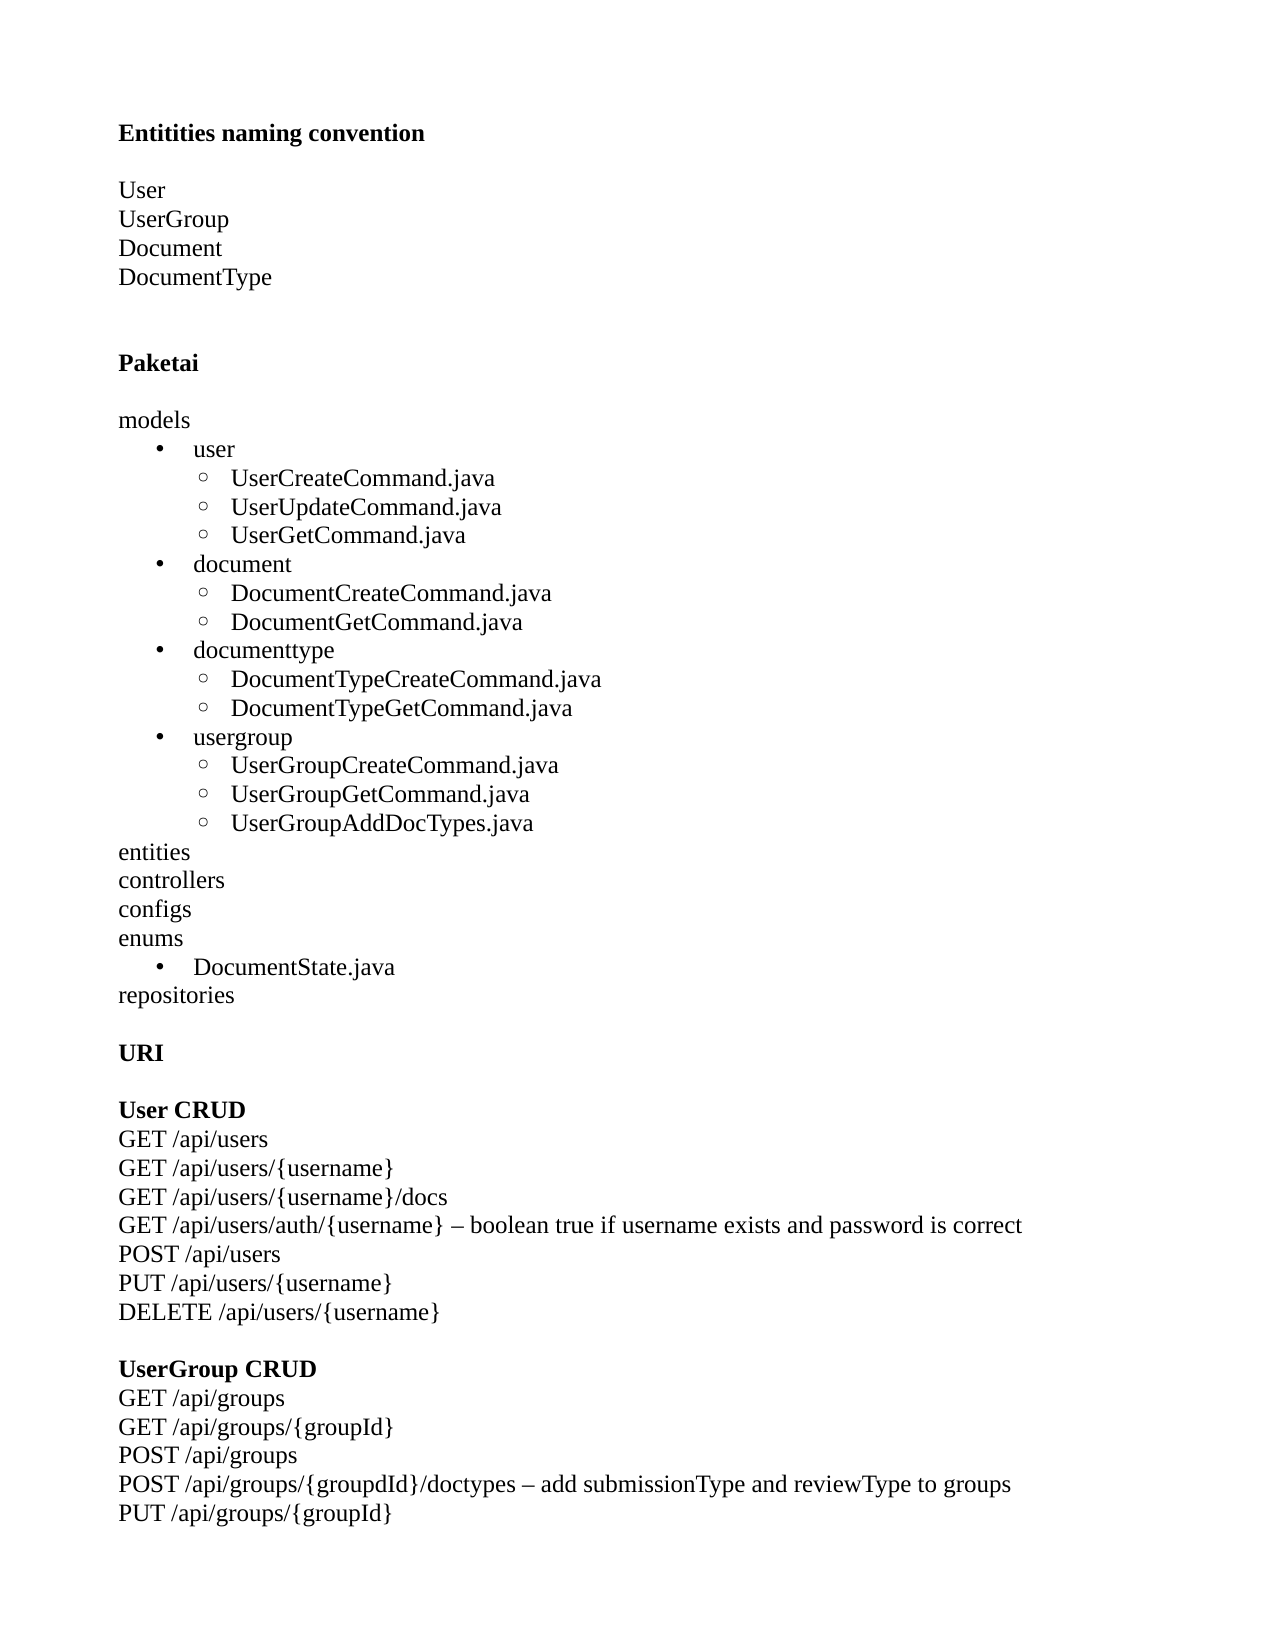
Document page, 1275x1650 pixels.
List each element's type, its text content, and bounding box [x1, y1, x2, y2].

text POST /api/users [118, 1239, 1157, 1268]
list UserGroupAddDocTypes.java [193, 808, 1157, 837]
list DocumentGetCommand.java [193, 607, 1157, 636]
text URI [118, 1038, 1157, 1067]
text GET /api/users/{username}/docs [118, 1182, 1157, 1211]
text entities [118, 837, 1157, 866]
list UserGroupGetCommand.java [193, 779, 1157, 808]
text GET /api/users/auth/{username} – boolean true if username exists and password is correct [118, 1211, 1157, 1239]
list UserGetCommand.java [193, 521, 1157, 549]
text DocumentType [118, 262, 1157, 291]
list UserGroupCreateCommand.java [193, 751, 1157, 779]
text controllers [118, 866, 1157, 894]
text configs [118, 894, 1157, 923]
text POST /api/groups [118, 1441, 1157, 1469]
list UserCreateCommand.java [193, 463, 1157, 492]
text UserGroup CRUD [118, 1354, 1157, 1383]
text Paketai [118, 348, 1157, 377]
text User CRUD [118, 1096, 1157, 1124]
text POST /api/groups/{groupdId}/doctypes – add submissionType and reviewType to groups [118, 1469, 1157, 1498]
text Entitities naming convention [118, 118, 1157, 147]
list DocumentCreateCommand.java [193, 578, 1157, 607]
text PUT /api/users/{username} [118, 1268, 1157, 1297]
text models [118, 406, 1157, 434]
text enums [118, 923, 1157, 952]
text UserGroup [118, 204, 1157, 233]
text GET /api/groups [118, 1383, 1157, 1412]
text repositories [118, 981, 1157, 1009]
text GET /api/groups/{groupId} [118, 1412, 1157, 1441]
list DocumentTypeCreateCommand.java [193, 664, 1157, 693]
list DocumentState.java [156, 952, 1157, 981]
list DocumentTypeGetCommand.java [193, 693, 1157, 722]
text Document [118, 233, 1157, 262]
text GET /api/users [118, 1124, 1157, 1153]
text PUT /api/groups/{groupId} [118, 1498, 1157, 1527]
list usergroup [156, 722, 1157, 751]
list user [156, 434, 1157, 463]
text GET /api/users/{username} [118, 1153, 1157, 1182]
list UserUpdateCommand.java [193, 492, 1157, 521]
text User [118, 176, 1157, 204]
text DELETE /api/users/{username} [118, 1297, 1157, 1326]
list document [156, 549, 1157, 578]
list documenttype [156, 636, 1157, 664]
